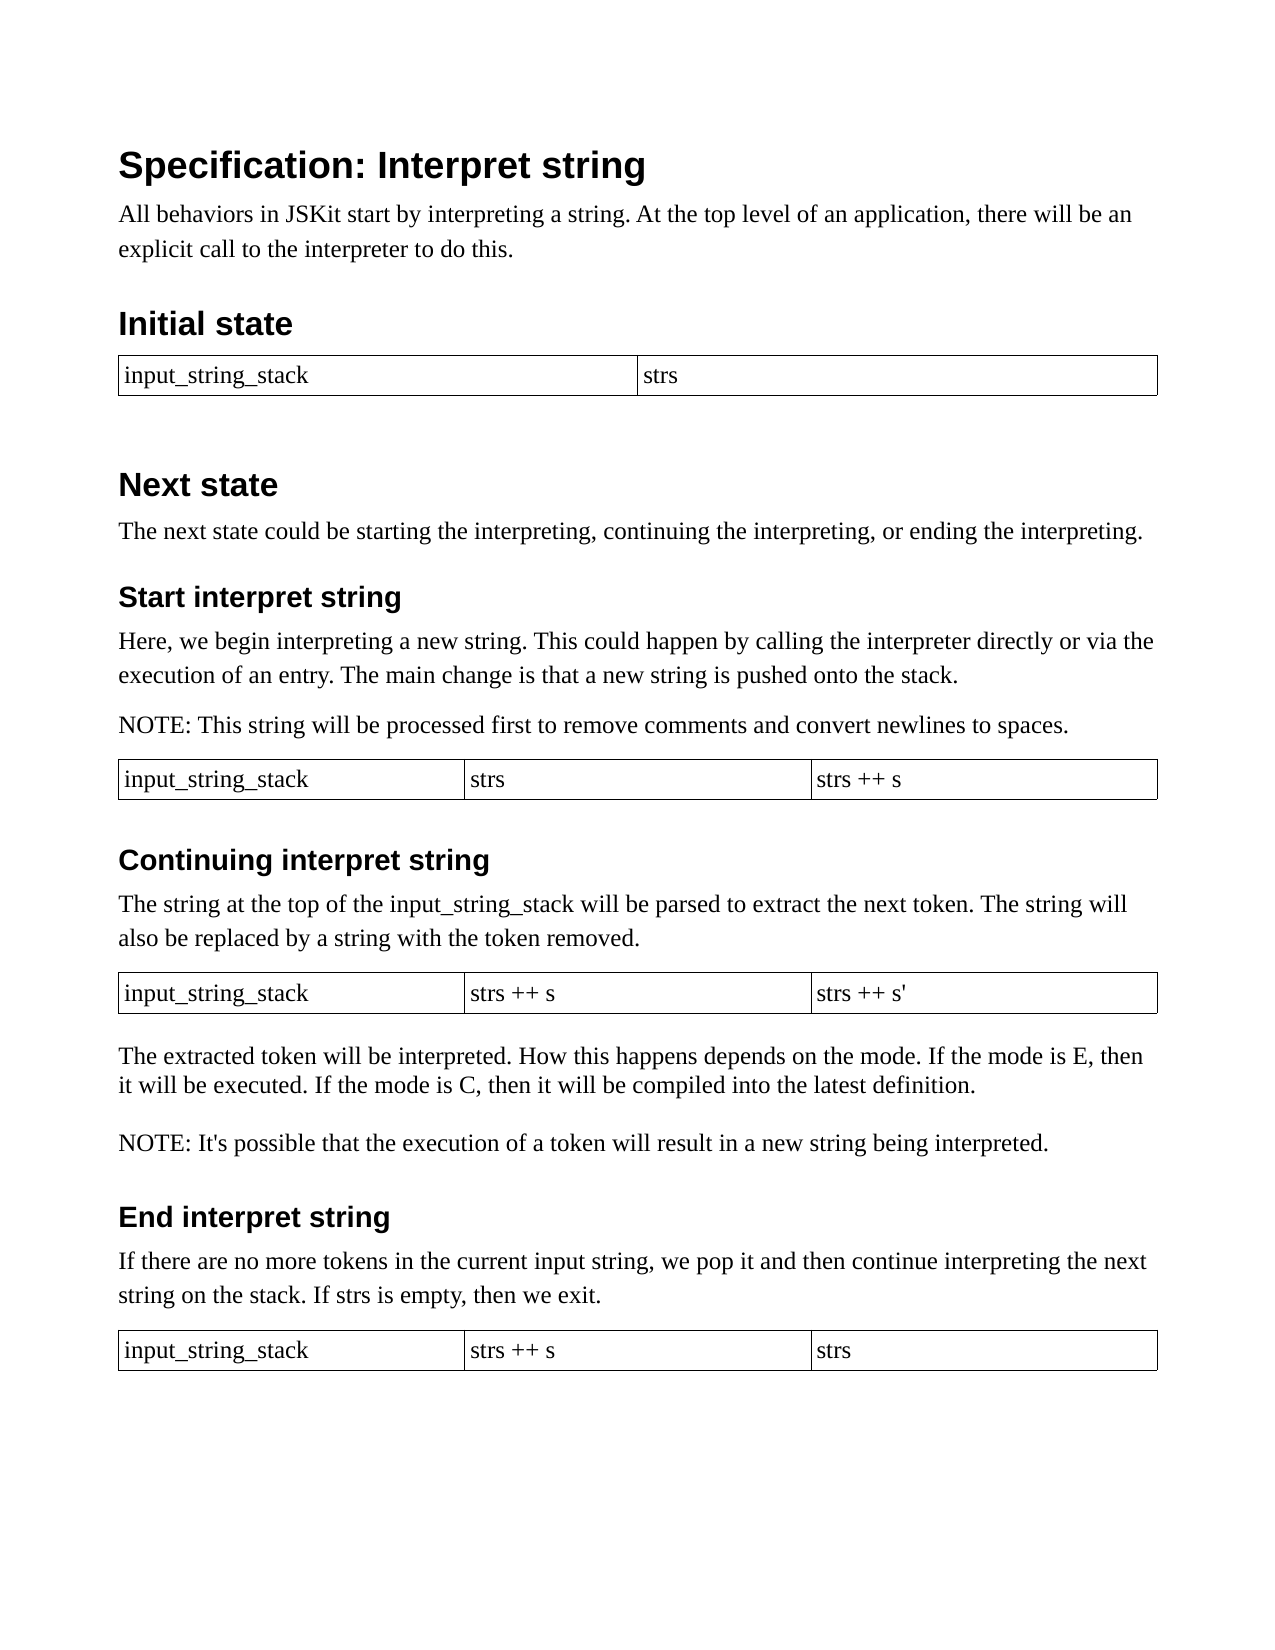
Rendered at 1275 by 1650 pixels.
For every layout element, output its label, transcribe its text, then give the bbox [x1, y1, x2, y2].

text NOTE: It's possible that the execution of a token will result in a new string being interpreted. [118, 1128, 1157, 1156]
text All behaviors in JSKit start by interpreting a string. At the top level of an application, there will be an explicit call to the interpreter to do this. [118, 199, 1157, 262]
subtitle Initial state [118, 304, 1157, 342]
table_header input_string_stack [119, 760, 464, 799]
subtitle End interpret string [118, 1200, 1157, 1233]
text NOTE: This string will be processed first to remove comments and convert newlines to spaces. [118, 710, 1157, 738]
text The extracted token will be interpreted. How this happens depends on the mode. If the mode is E, then it will be executed. If the mode is C, then it will be compiled into the latest definition. [118, 1041, 1157, 1099]
table_header strs ++ s [465, 973, 811, 1013]
text The next state could be starting the interpreting, continuing the interpreting, or ending the interpreting. [118, 516, 1157, 545]
text The string at the top of the input_string_stack will be parsed to extract the next token. The string will also be replaced by a string with the token removed. [118, 889, 1157, 952]
table_header strs [465, 760, 811, 799]
table_header input_string_stack [119, 356, 637, 395]
table_header strs ++ s [812, 760, 1157, 799]
table_header input_string_stack [119, 1331, 464, 1370]
table_header strs ++ s' [812, 973, 1157, 1013]
table_header input_string_stack [119, 973, 464, 1013]
subtitle Start interpret string [118, 580, 1157, 614]
table_header strs ++ s [465, 1331, 811, 1370]
table_header strs [638, 356, 1157, 395]
text If there are no more tokens in the current input string, we pop it and then continue interpreting the next string on the stack. If strs is empty, then we exit. [118, 1246, 1157, 1309]
subtitle Specification: Interpret string [118, 143, 1157, 187]
table_header strs [812, 1331, 1157, 1370]
subtitle Next state [118, 465, 1157, 504]
subtitle Continuing interpret string [118, 842, 1157, 876]
text Here, we begin interpreting a new string. This could happen by calling the interpreter directly or via the execution of an entry. The main change is that a new string is pushed onto the stack. [118, 626, 1157, 689]
